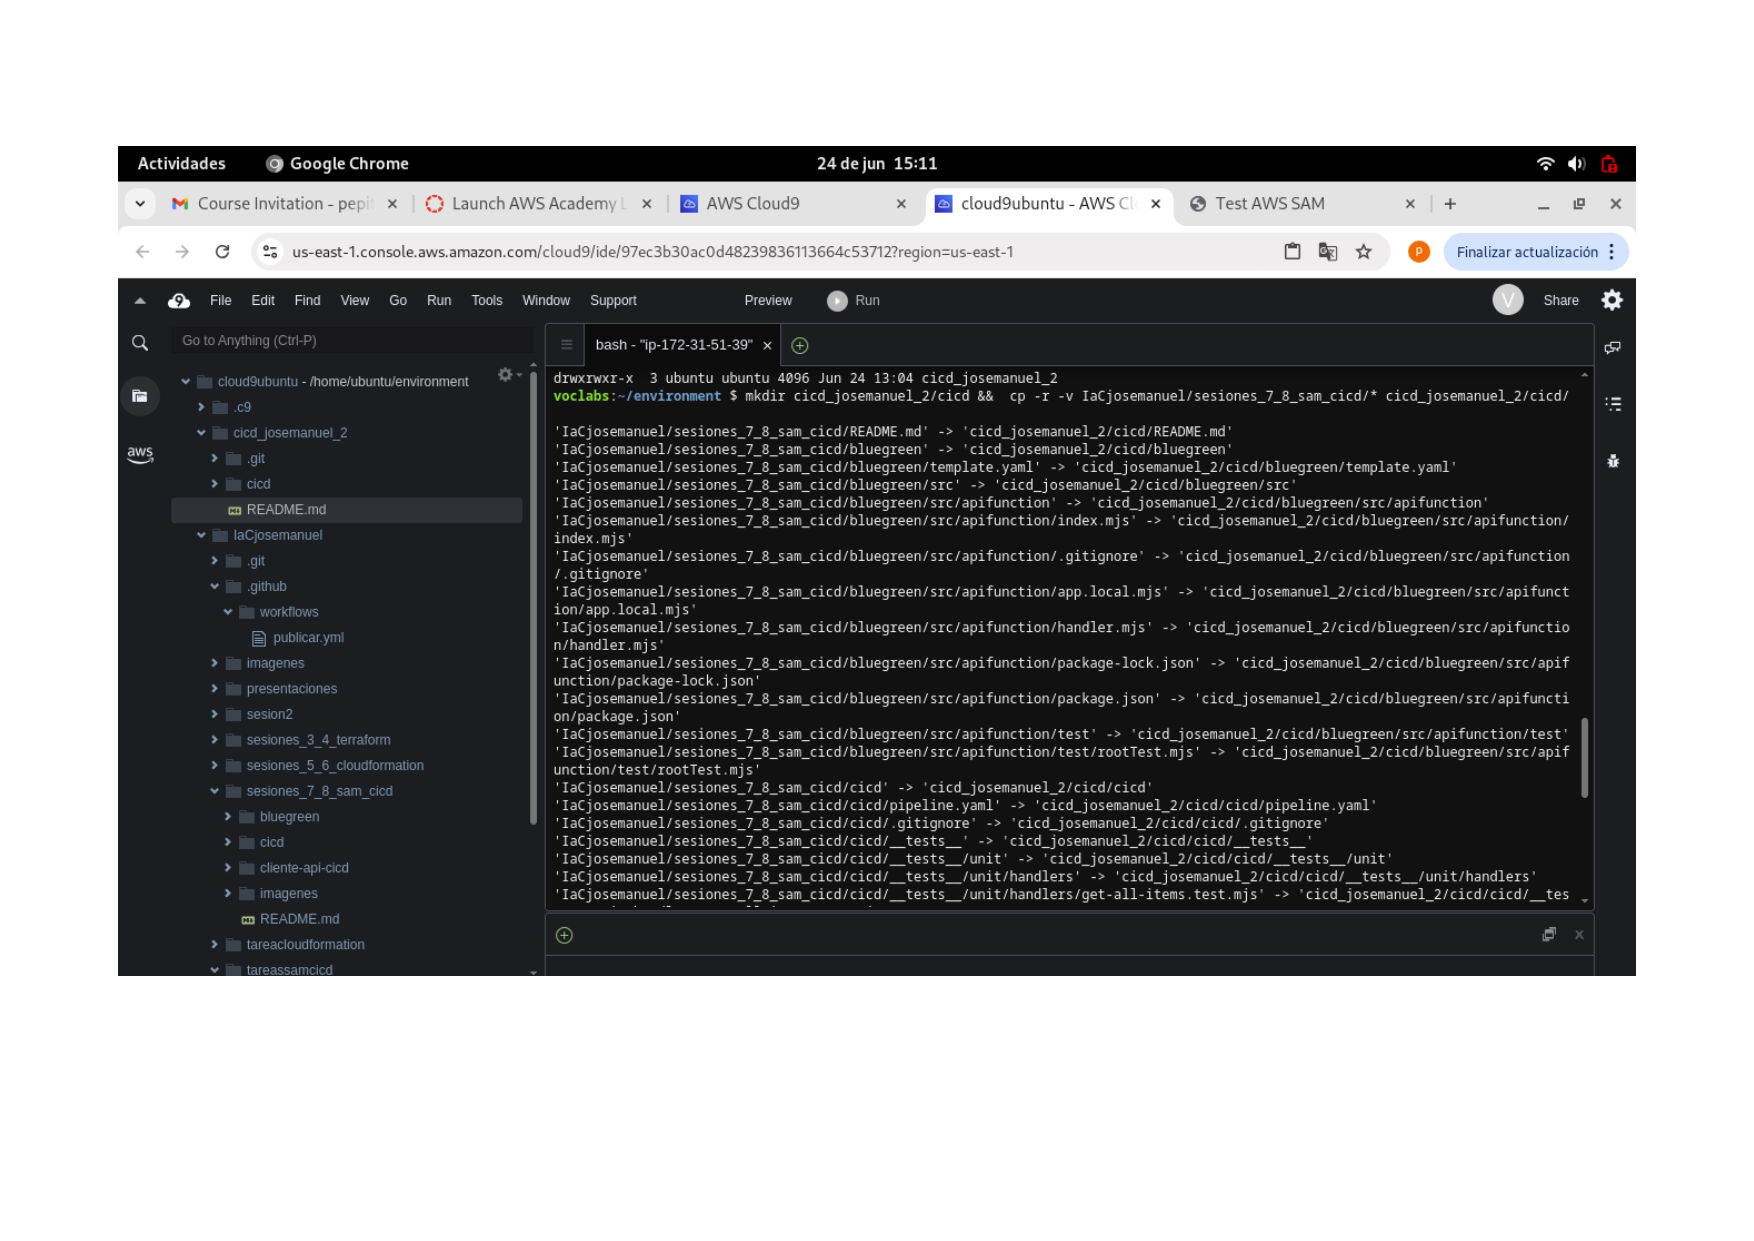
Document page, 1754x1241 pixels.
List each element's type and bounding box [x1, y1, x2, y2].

picture [118, 146, 1636, 976]
